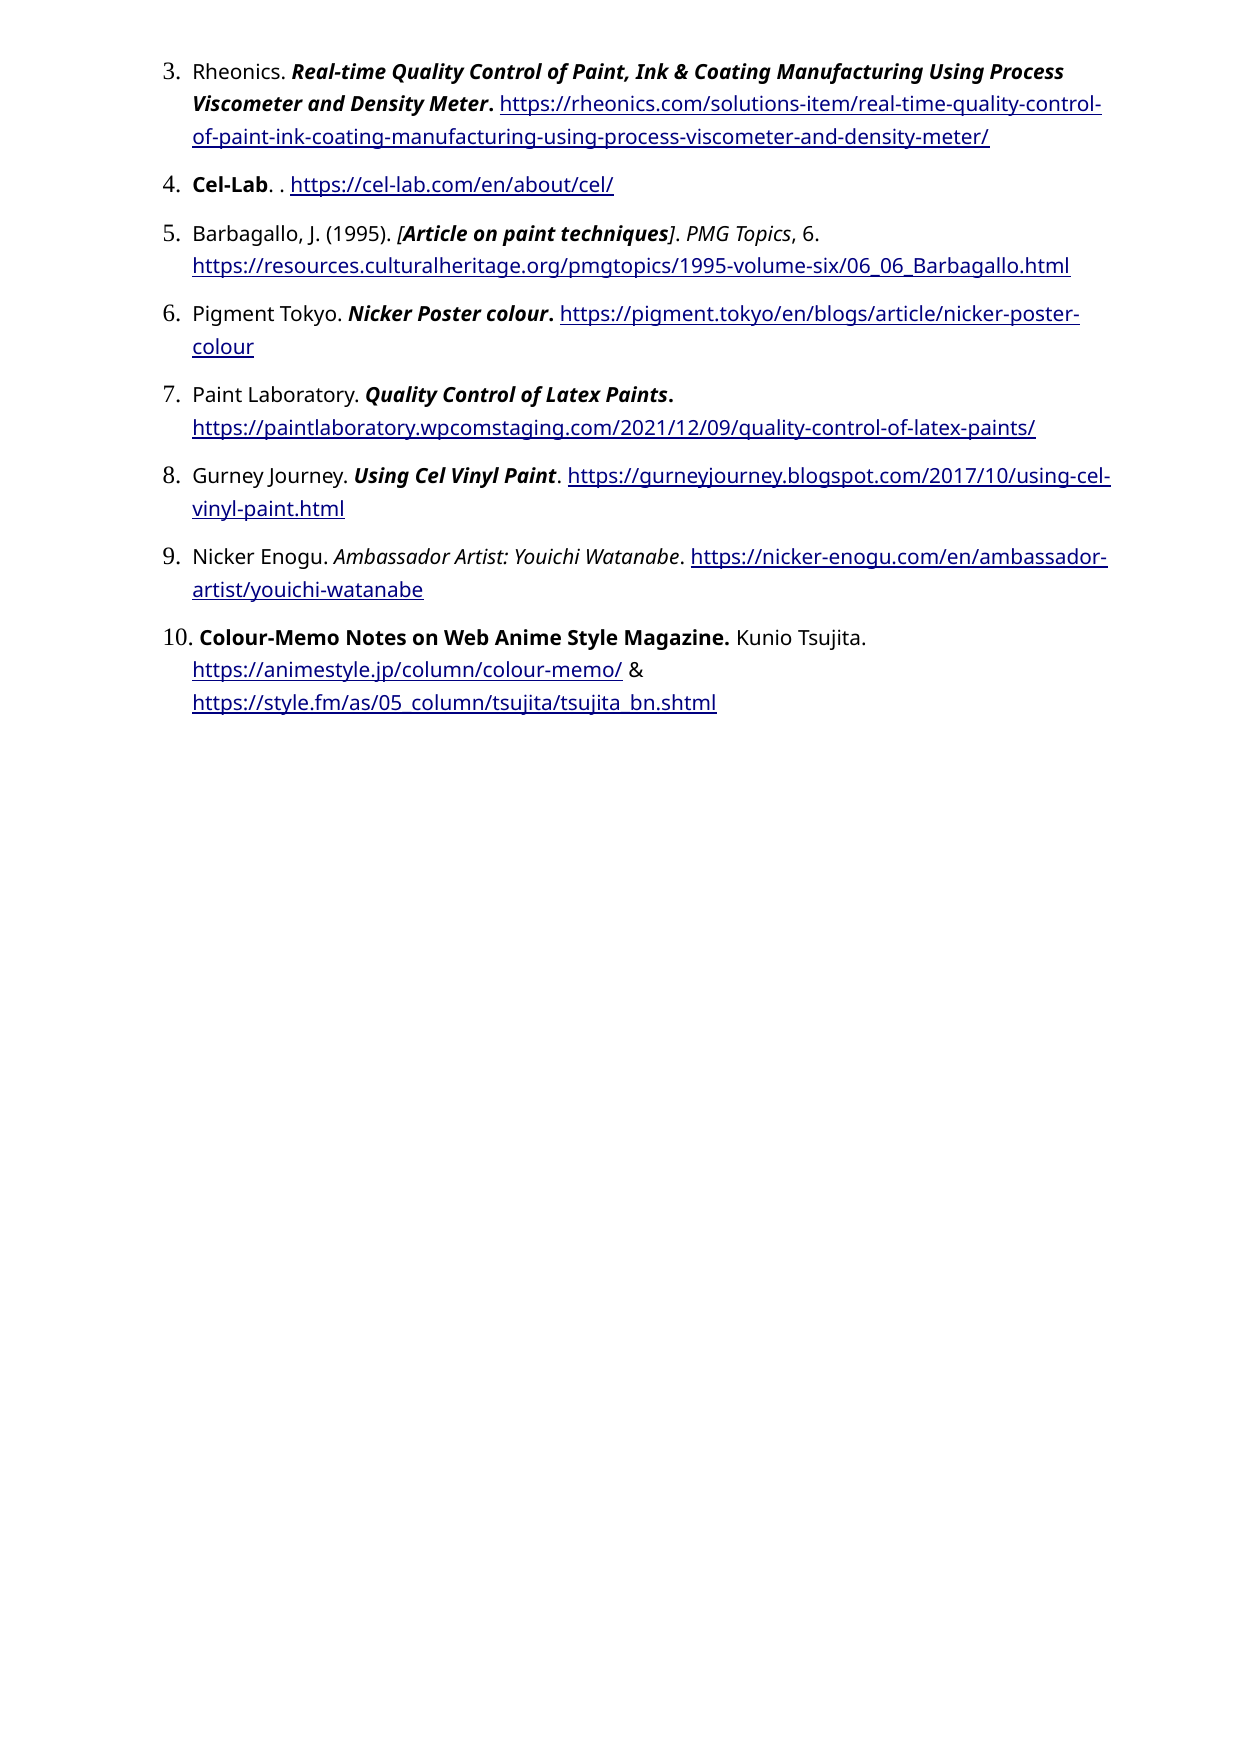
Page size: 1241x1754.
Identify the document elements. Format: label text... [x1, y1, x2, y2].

list Gurney Journey. Using Cel Vinyl Paint. https://gurneyjourney.blogspot.com/2017/10/using-cel-vinyl-paint.html [162, 460, 1122, 522]
list Paint Laboratory. Quality Control of Latex Paints. https://paintlaboratory.wpcomstaging.com/2021/12/09/quality-control-of-latex-paints/ [162, 379, 1122, 441]
list Cel-Lab. . https://cel-lab.com/en/about/cel/ [162, 169, 1122, 199]
list Barbagallo, J. (1995). [Article on paint techniques]. PMG Topics, 6. https://resources.culturalheritage.org/pmgtopics/1995-volume-six/06_06_Barbagallo.html [162, 218, 1122, 280]
list Pigment Tokyo. Nicker Poster colour. https://pigment.tokyo/en/blogs/article/nicker-poster-colour [162, 298, 1122, 361]
list Nicker Enogu. Ambassador Artist: Youichi Watanabe. https://nicker-enogu.com/en/ambassador-artist/youichi-watanabe [162, 541, 1122, 603]
list Rheonics. Real-time Quality Control of Paint, Ink & Coating Manufacturing Using Process Viscometer and Density Meter. https://rheonics.com/solutions-item/real-time-quality-control-of-paint-ink-coating-manufacturing-using-process-viscometer-and-density-meter/ [162, 56, 1122, 151]
list Colour-Memo Notes on Web Anime Style Magazine. Kunio Tsujita. https://animestyle.jp/column/colour-memo/ & https://style.fm/as/05_column/tsujita/tsujita_bn.shtml [162, 622, 1122, 717]
